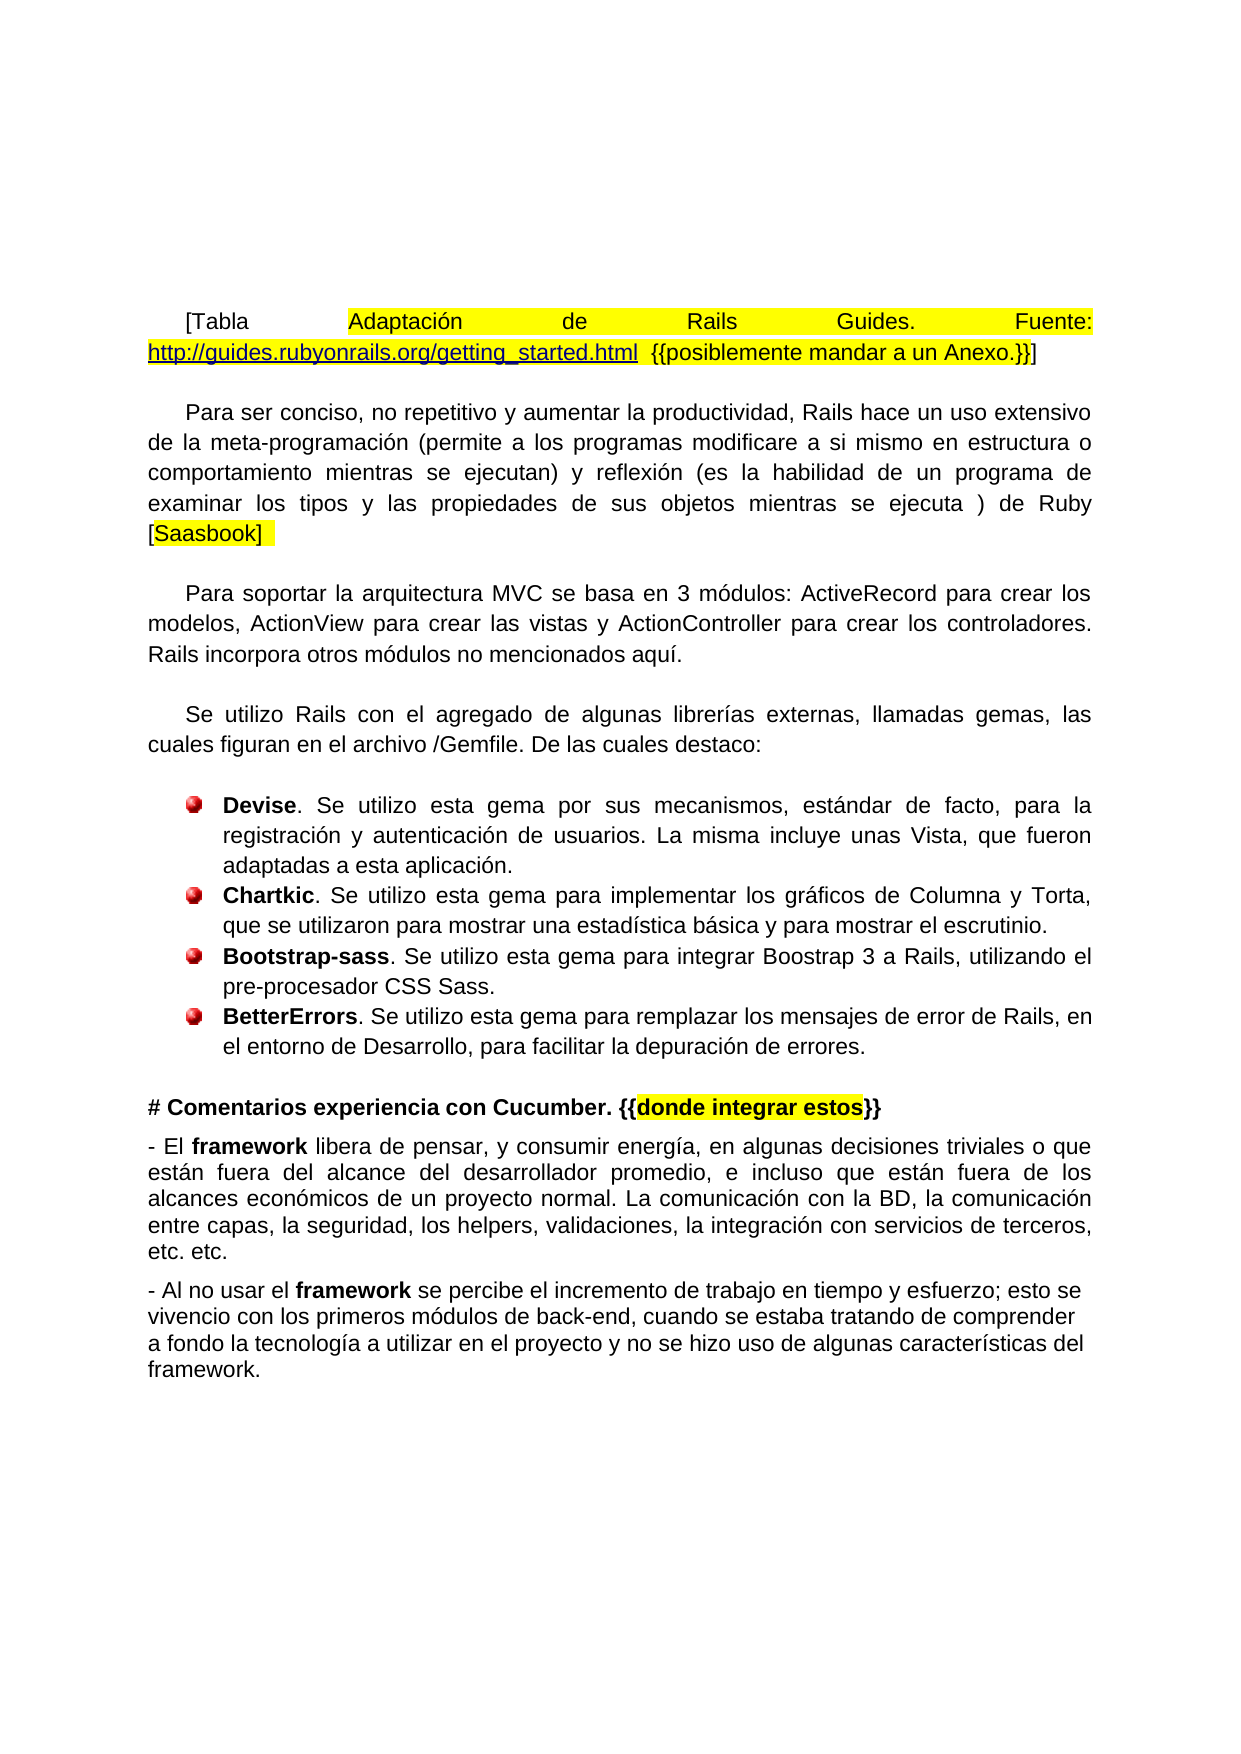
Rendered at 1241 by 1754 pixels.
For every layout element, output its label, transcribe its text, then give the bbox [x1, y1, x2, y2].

picture [186, 887, 202, 904]
list Bootstrap-sass. Se utilizo esta gema para integrar Boostrap 3 a Rails, utilizando el pre-procesador CSS Sass. [185, 943, 1093, 999]
picture [186, 1008, 202, 1025]
text - El framework libera de pensar, y consumir energía, en algunas decisiones triviales o que están fuera del alcance del desarrollador promedio, e incluso que están fuera de los alcances económicos de un proyecto normal. La comunicación con la BD, la comunicación entre capas, la seguridad, los helpers, validaciones, la integración con servicios de terceros, etc. etc. [148, 1133, 1093, 1264]
text # Comentarios experiencia con Cucumber. {{donde integrar estos}} [148, 1094, 1093, 1120]
picture [186, 796, 202, 813]
text Se utilizo Rails con el agregado de algunas librerías externas, llamadas gemas, las cuales figuran en el archivo /Gemfile. De las cuales destaco: [148, 701, 1093, 758]
text Para ser conciso, no repetitivo y aumentar la productividad, Rails hace un uso extensivo de la meta-programación (permite a los programas modificare a si mismo en estructura o comportamiento mientras se ejecutan) y reflexión (es la habilidad de un programa de examinar los tipos y las propiedades de sus objetos mientras se ejecuta ) de Ruby [Saasbook] [148, 399, 1093, 546]
text Para soportar la arquitectura MVC se basa en 3 módulos: ActiveRecord para crear los modelos, ActionView para crear las vistas y ActionController para crear los controladores. Rails incorpora otros módulos no mencionados aquí. [148, 580, 1093, 667]
list Devise. Se utilizo esta gema por sus mecanismos, estándar de facto, para la registración y autenticación de usuarios. La misma incluye unas Vista, que fueron adaptadas a esta aplicación. [185, 792, 1093, 878]
text [Tabla Adaptación de Rails Guides. Fuente: http://guides.rubyonrails.org/getting_started.html {{posiblemente mandar a un Anexo.}}] [148, 308, 1093, 365]
text - Al no usar el framework se percibe el incremento de trabajo en tiempo y esfuerzo; esto se vivencio con los primeros módulos de back-end, cuando se estaba tratando de comprender a fondo la tecnología a utilizar en el proyecto y no se hizo uso de algunas características del framework. [148, 1277, 1093, 1382]
list Chartkic. Se utilizo esta gema para implementar los gráficos de Columna y Torta, que se utilizaron para mostrar una estadística básica y para mostrar el escrutinio. [185, 882, 1093, 939]
picture [186, 948, 202, 964]
list BetterErrors. Se utilizo esta gema para remplazar los mensajes de error de Rails, en el entorno de Desarrollo, para facilitar la depuración de errores. [185, 1003, 1093, 1060]
